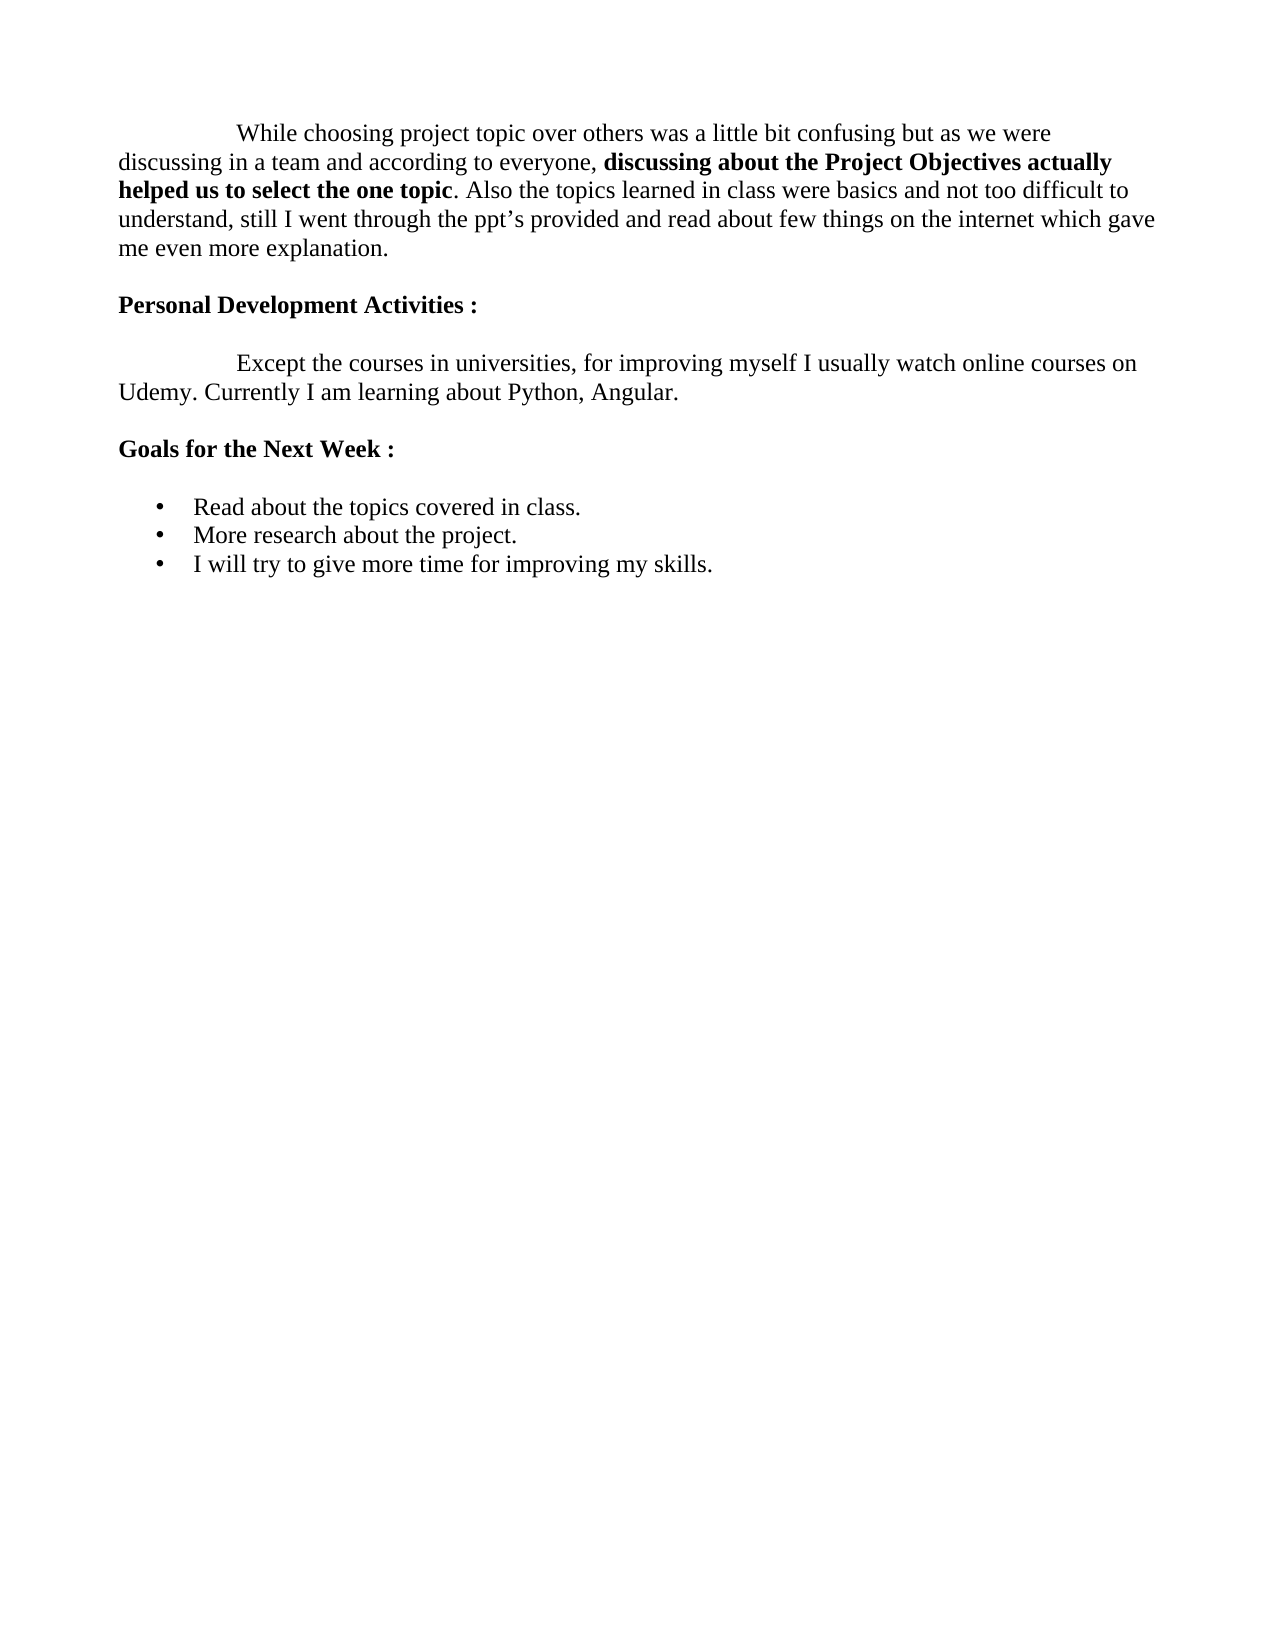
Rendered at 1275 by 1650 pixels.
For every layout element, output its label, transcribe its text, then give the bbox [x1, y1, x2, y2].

list Read about the topics covered in class. [156, 492, 1157, 521]
text Personal Development Activities : [118, 291, 1157, 319]
text Goals for the Next Week : [118, 434, 1157, 463]
list More research about the project. [156, 521, 1157, 549]
text Except the courses in universities, for improving myself I usually watch online courses on Udemy. Currently I am learning about Python, Angular. [118, 348, 1157, 406]
list I will try to give more time for improving my skills. [156, 549, 1157, 578]
text While choosing project topic over others was a little bit confusing but as we were discussing in a team and according to everyone, discussing about the Project Objectives actually helped us to select the one topic. Also the topics learned in class were basics and not too difficult to understand, still I went through the ppt’s provided and read about few things on the internet which gave me even more explanation. [118, 118, 1157, 262]
